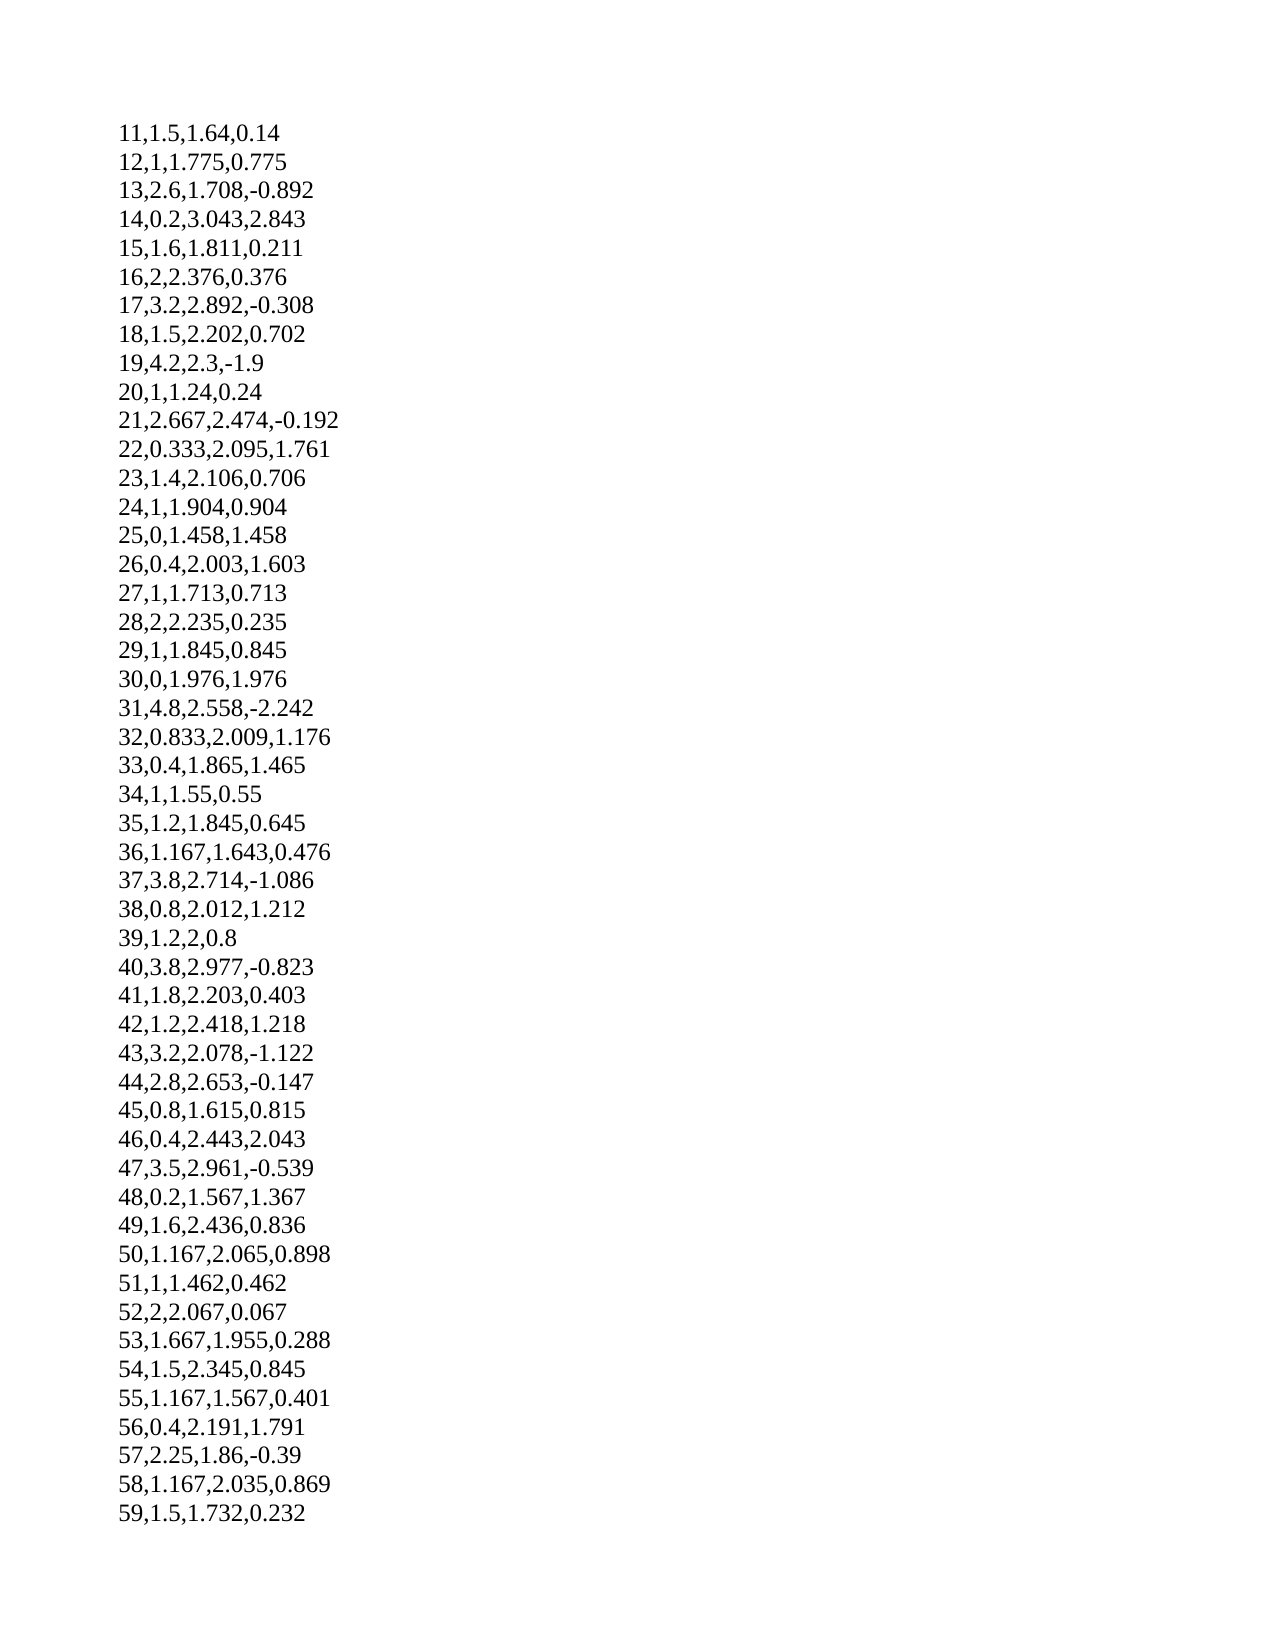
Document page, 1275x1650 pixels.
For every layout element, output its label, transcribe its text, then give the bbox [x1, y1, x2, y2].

text 26,0.4,2.003,1.603 [118, 549, 1157, 578]
text 38,0.8,2.012,1.212 [118, 894, 1157, 923]
text 30,0,1.976,1.976 [118, 664, 1157, 693]
text 46,0.4,2.443,2.043 [118, 1124, 1157, 1153]
text 55,1.167,1.567,0.401 [118, 1383, 1157, 1412]
text 57,2.25,1.86,-0.39 [118, 1441, 1157, 1469]
text 11,1.5,1.64,0.14 [118, 118, 1157, 147]
text 13,2.6,1.708,-0.892 [118, 176, 1157, 204]
text 14,0.2,3.043,2.843 [118, 204, 1157, 233]
text 49,1.6,2.436,0.836 [118, 1211, 1157, 1239]
text 33,0.4,1.865,1.465 [118, 751, 1157, 779]
text 24,1,1.904,0.904 [118, 492, 1157, 521]
text 34,1,1.55,0.55 [118, 779, 1157, 808]
text 48,0.2,1.567,1.367 [118, 1182, 1157, 1211]
text 16,2,2.376,0.376 [118, 262, 1157, 291]
text 23,1.4,2.106,0.706 [118, 463, 1157, 492]
text 19,4.2,2.3,-1.9 [118, 348, 1157, 377]
text 28,2,2.235,0.235 [118, 607, 1157, 636]
text 36,1.167,1.643,0.476 [118, 837, 1157, 866]
text 15,1.6,1.811,0.211 [118, 233, 1157, 262]
text 22,0.333,2.095,1.761 [118, 434, 1157, 463]
text 47,3.5,2.961,-0.539 [118, 1153, 1157, 1182]
text 39,1.2,2,0.8 [118, 923, 1157, 952]
text 12,1,1.775,0.775 [118, 147, 1157, 176]
text 42,1.2,2.418,1.218 [118, 1009, 1157, 1038]
text 52,2,2.067,0.067 [118, 1297, 1157, 1326]
text 20,1,1.24,0.24 [118, 377, 1157, 406]
text 37,3.8,2.714,-1.086 [118, 866, 1157, 894]
text 53,1.667,1.955,0.288 [118, 1326, 1157, 1354]
text 25,0,1.458,1.458 [118, 521, 1157, 549]
text 59,1.5,1.732,0.232 [118, 1498, 1157, 1527]
text 40,3.8,2.977,-0.823 [118, 952, 1157, 981]
text 50,1.167,2.065,0.898 [118, 1239, 1157, 1268]
text 35,1.2,1.845,0.645 [118, 808, 1157, 837]
text 17,3.2,2.892,-0.308 [118, 291, 1157, 319]
text 27,1,1.713,0.713 [118, 578, 1157, 607]
text 45,0.8,1.615,0.815 [118, 1096, 1157, 1124]
text 44,2.8,2.653,-0.147 [118, 1067, 1157, 1096]
text 32,0.833,2.009,1.176 [118, 722, 1157, 751]
text 31,4.8,2.558,-2.242 [118, 693, 1157, 722]
text 54,1.5,2.345,0.845 [118, 1354, 1157, 1383]
text 21,2.667,2.474,-0.192 [118, 406, 1157, 434]
text 51,1,1.462,0.462 [118, 1268, 1157, 1297]
text 56,0.4,2.191,1.791 [118, 1412, 1157, 1441]
text 18,1.5,2.202,0.702 [118, 319, 1157, 348]
text 43,3.2,2.078,-1.122 [118, 1038, 1157, 1067]
text 29,1,1.845,0.845 [118, 636, 1157, 664]
text 41,1.8,2.203,0.403 [118, 981, 1157, 1009]
text 58,1.167,2.035,0.869 [118, 1469, 1157, 1498]
